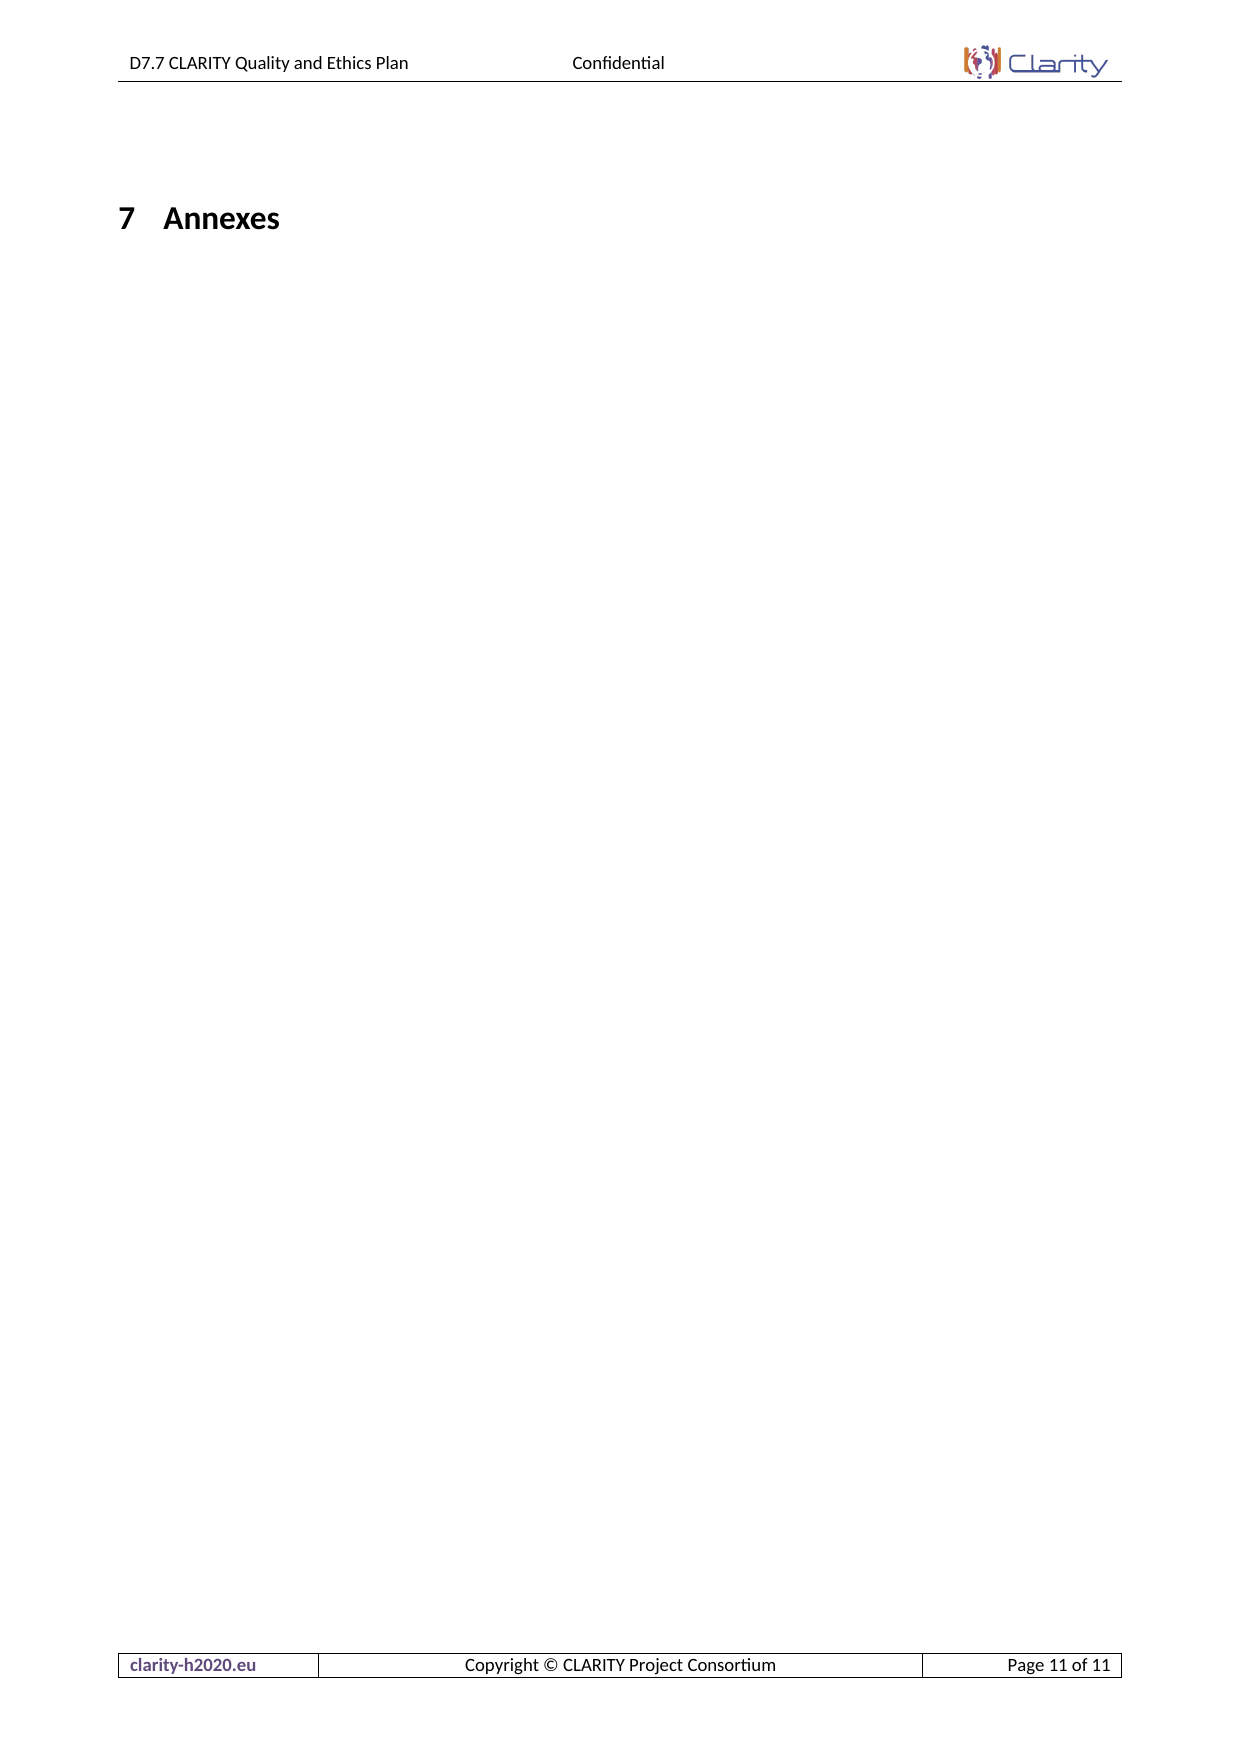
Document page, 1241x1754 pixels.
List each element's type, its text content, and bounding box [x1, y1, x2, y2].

picture [961, 44, 1111, 81]
subtitle Annexes [118, 197, 1122, 238]
